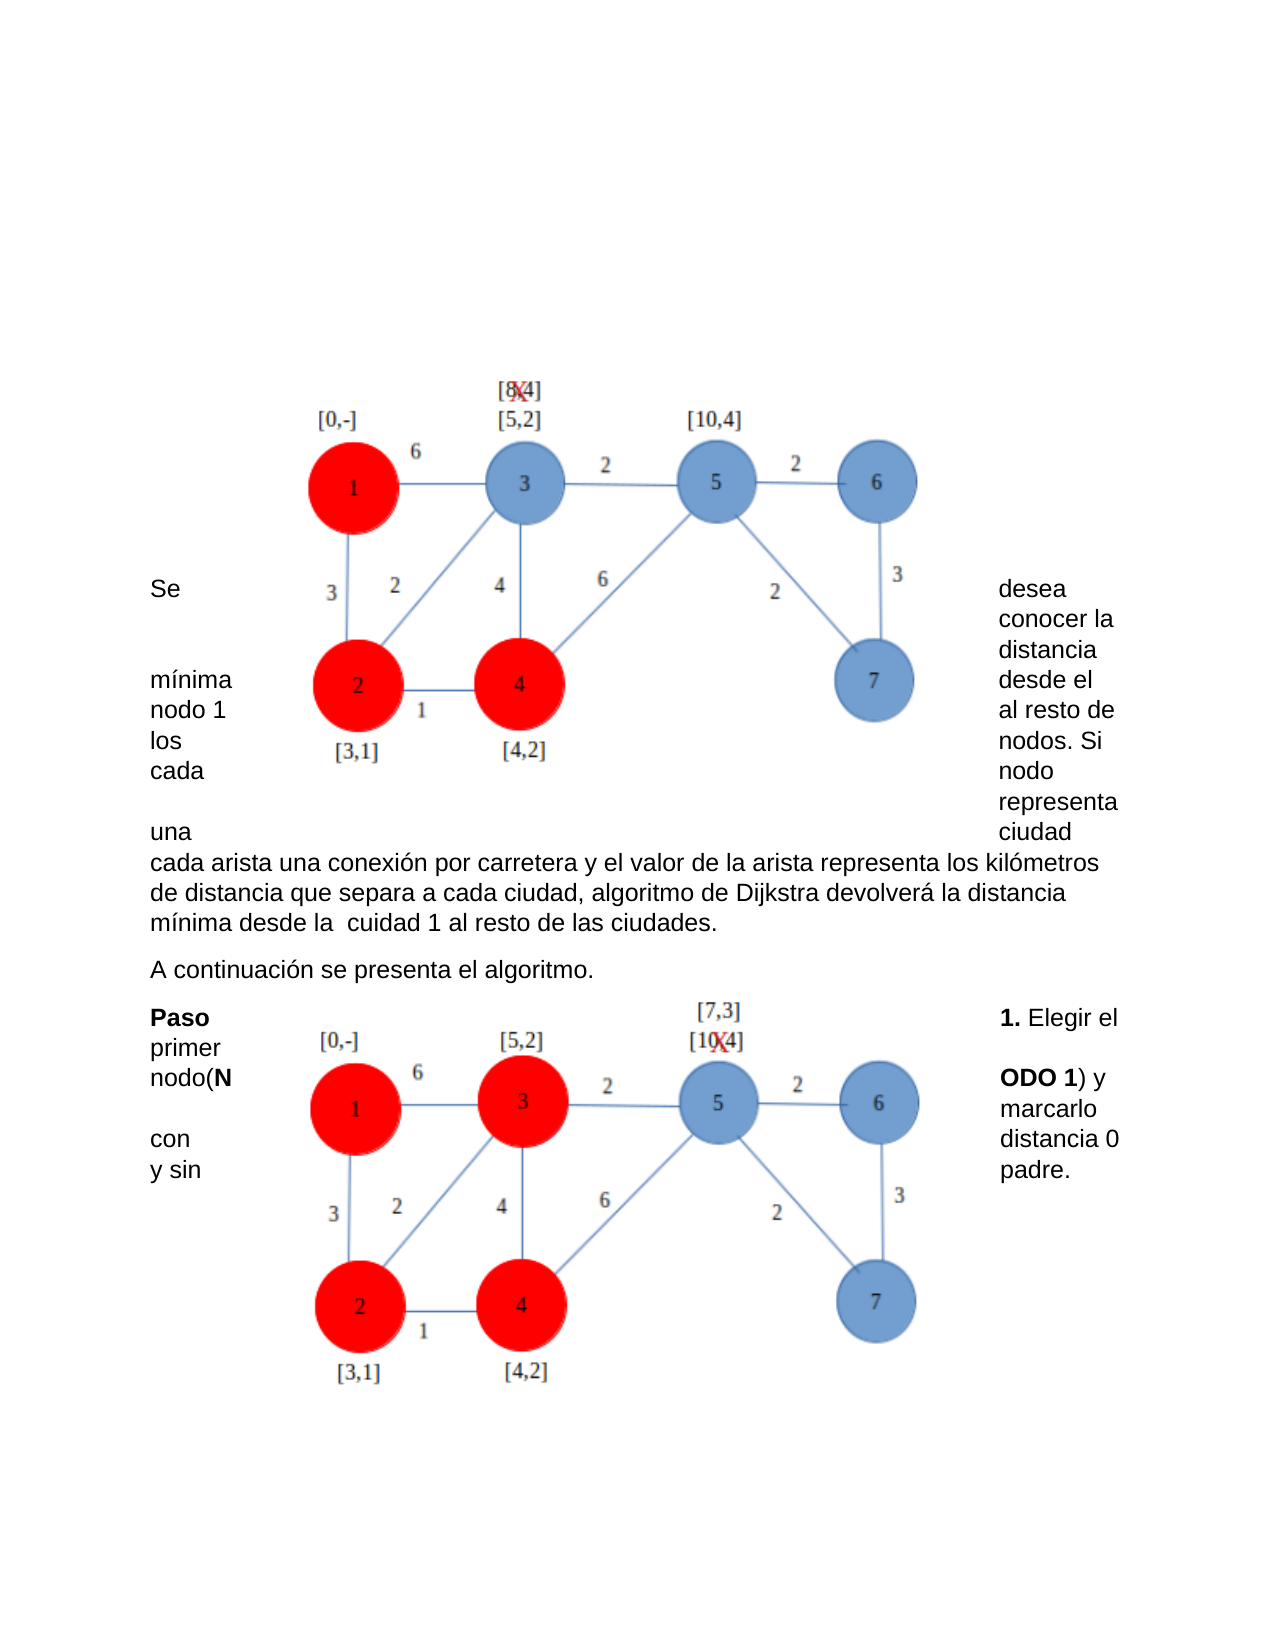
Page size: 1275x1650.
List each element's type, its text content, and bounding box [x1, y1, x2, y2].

text Se desea conocer la distancia mínima desde el nodo 1 al resto de los nodos. Si cada nodo representa una ciudad cada arista una conexión por carretera y el valor de la arista representa los kilómetros de distancia que separa a cada ciudad, algoritmo de Dijkstra devolverá la distancia mínima desde la cuidad 1 al resto de las ciudades. [150, 574, 1125, 937]
picture [232, 369, 999, 831]
picture [234, 990, 1001, 1427]
text Paso 1. Elegir el primer nodo(NODO 1) y marcarlo con distancia 0 y sin padre. [150, 1002, 234, 1183]
text A continuación se presenta el algoritmo. [150, 955, 1125, 984]
text Paso 1. Elegir el primer nodo(NODO 1) y marcarlo con distancia 0 y sin padre. [1001, 1002, 1125, 1183]
